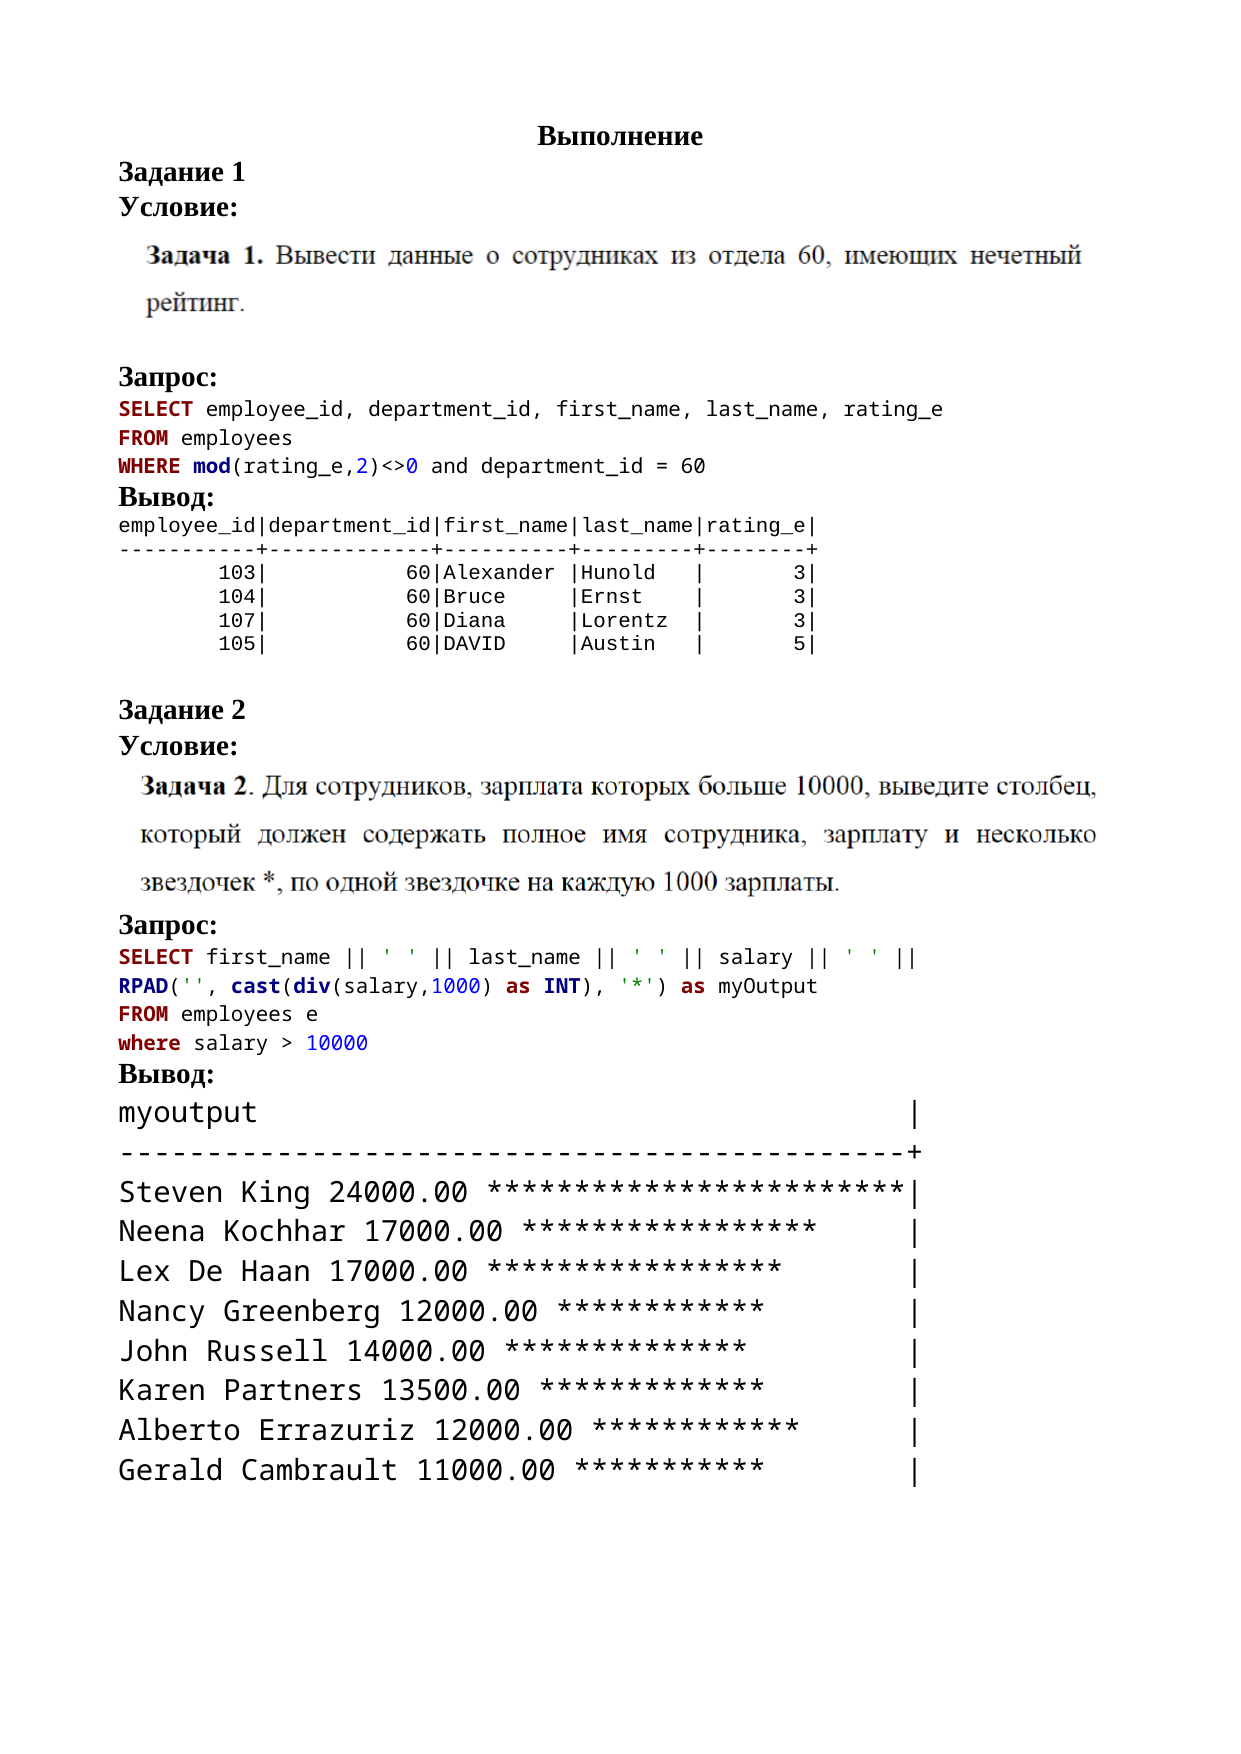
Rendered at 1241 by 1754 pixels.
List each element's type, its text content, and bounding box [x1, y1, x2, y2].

text Вывод: [118, 1056, 1122, 1090]
text Условие: [118, 728, 1122, 761]
text John Russell 14000.00 ************** | [118, 1330, 1122, 1369]
text Karen Partners 13500.00 ************* | [118, 1369, 1122, 1409]
text SELECT employee_id, department_id, first_name, last_name, rating_e [118, 394, 1122, 423]
text Запрос: [118, 359, 1122, 392]
text Запрос: [118, 905, 1122, 940]
text FROM employees e [118, 999, 1122, 1028]
text Вывод: [118, 479, 1122, 513]
text myoutput | [118, 1092, 1122, 1131]
text 107| 60|Diana |Lorentz | 3| [118, 609, 1122, 633]
text Условие: [118, 189, 1122, 223]
text Neena Kochhar 17000.00 ***************** | [118, 1211, 1122, 1250]
text 105| 60|DAVID |Austin | 5| [118, 633, 1122, 657]
text WHERE mod(rating_e,2)<>0 and department_id = 60 [118, 451, 1122, 479]
text Lex De Haan 17000.00 ***************** | [118, 1250, 1122, 1290]
text Alberto Errazuriz 12000.00 ************ | [118, 1409, 1122, 1449]
text where salary > 10000 [118, 1028, 1122, 1056]
text RPAD('', cast(div(salary,1000) as INT), '*') as myOutput [118, 971, 1122, 999]
text 103| 60|Alexander |Hunold | 3| [118, 562, 1122, 586]
text FROM employees [118, 423, 1122, 451]
text ---------------------------------------------+ [118, 1131, 1122, 1171]
text Задание 1 [118, 154, 1122, 187]
text SELECT first_name || ' ' || last_name || ' ' || salary || ' ' || [118, 942, 1122, 971]
text Задание 2 [118, 692, 1122, 726]
picture [118, 763, 1123, 905]
text Gerald Cambrault 11000.00 *********** | [118, 1449, 1122, 1488]
text Выполнение [118, 118, 1122, 152]
text employee_id|department_id|first_name|last_name|rating_e| [118, 515, 1122, 539]
text Steven King 24000.00 ************************| [118, 1171, 1122, 1211]
picture [118, 224, 1123, 322]
text 104| 60|Bruce |Ernst | 3| [118, 586, 1122, 609]
text -----------+-------------+----------+---------+--------+ [118, 539, 1122, 562]
text Nancy Greenberg 12000.00 ************ | [118, 1290, 1122, 1330]
